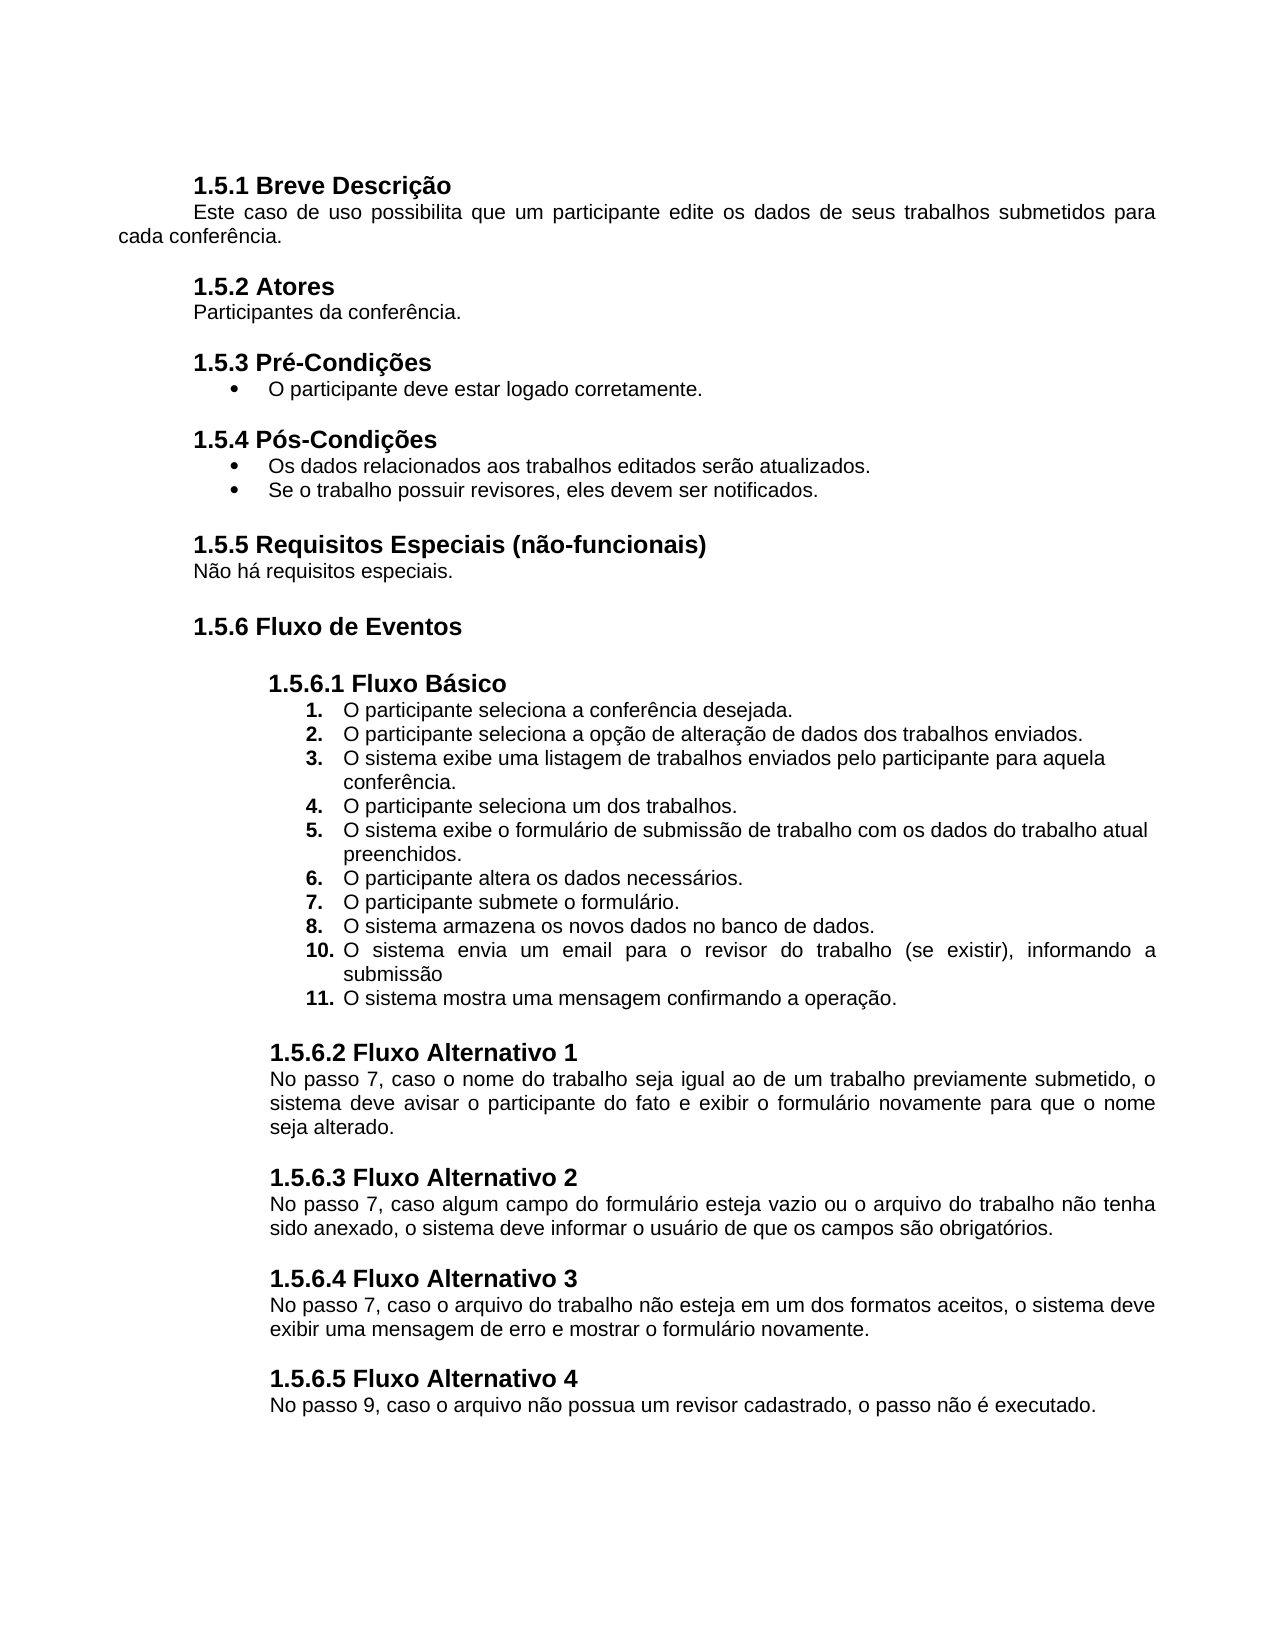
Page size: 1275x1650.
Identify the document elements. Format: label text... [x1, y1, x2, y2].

text Não há requisitos especiais. [118, 559, 1157, 583]
text No passo 7, caso algum campo do formulário esteja vazio ou o arquivo do trabalho não tenha sido anexado, o sistema deve informar o usuário de que os campos são obrigatórios. [269, 1192, 1157, 1240]
list O sistema armazena os novos dados no banco de dados. [306, 914, 1157, 938]
text Este caso de uso possibilita que um participante edite os dados de seus trabalhos submetidos para cada conferência. [118, 199, 1157, 247]
text 1.5.4 Pós-Condições [118, 425, 1157, 454]
text No passo 7, caso o arquivo do trabalho não esteja em um dos formatos aceitos, o sistema deve exibir uma mensagem de erro e mostrar o formulário novamente. [269, 1292, 1157, 1340]
list O participante altera os dados necessários. [306, 866, 1157, 890]
list O sistema mostra uma mensagem confirmando a operação. [306, 986, 1157, 1010]
text 1.5.6.1 Fluxo Básico [118, 669, 1157, 698]
text No passo 9, caso o arquivo não possua um revisor cadastrado, o passo não é executado. [269, 1393, 1157, 1417]
text 1.5.1 Breve Descrição [118, 171, 1157, 199]
text 1.5.6.5 Fluxo Alternativo 4 [269, 1364, 1157, 1393]
text 1.5.2 Atores [118, 271, 1157, 300]
list O participante seleciona um dos trabalhos. [306, 794, 1157, 818]
text 1.5.5 Requisitos Especiais (não-funcionais) [118, 531, 1157, 559]
list O participante deve estar logado corretamente. [231, 377, 1157, 401]
list Se o trabalho possuir revisores, eles devem ser notificados. [231, 478, 1157, 502]
text 1.5.3 Pré-Condições [118, 348, 1157, 377]
list O participante seleciona a opção de alteração de dados dos trabalhos enviados. [306, 722, 1157, 746]
list O participante seleciona a conferência desejada. [306, 698, 1157, 722]
text Participantes da conferência. [118, 300, 1157, 324]
list O sistema envia um email para o revisor do trabalho (se existir), informando a submissão [306, 938, 1157, 986]
text 1.5.6 Fluxo de Eventos [118, 612, 1157, 641]
text 1.5.6.3 Fluxo Alternativo 2 [269, 1163, 1157, 1192]
text 1.5.6.4 Fluxo Alternativo 3 [269, 1264, 1157, 1292]
list O sistema exibe o formulário de submissão de trabalho com os dados do trabalho atual preenchidos. [306, 818, 1157, 866]
list O participante submete o formulário. [306, 890, 1157, 914]
list O sistema exibe uma listagem de trabalhos enviados pelo participante para aquela conferência. [306, 746, 1157, 794]
text No passo 7, caso o nome do trabalho seja igual ao de um trabalho previamente submetido, o sistema deve avisar o participante do fato e exibir o formulário novamente para que o nome seja alterado. [269, 1067, 1157, 1139]
text 1.5.6.2 Fluxo Alternativo 1 [269, 1038, 1157, 1067]
list Os dados relacionados aos trabalhos editados serão atualizados. [231, 454, 1157, 478]
